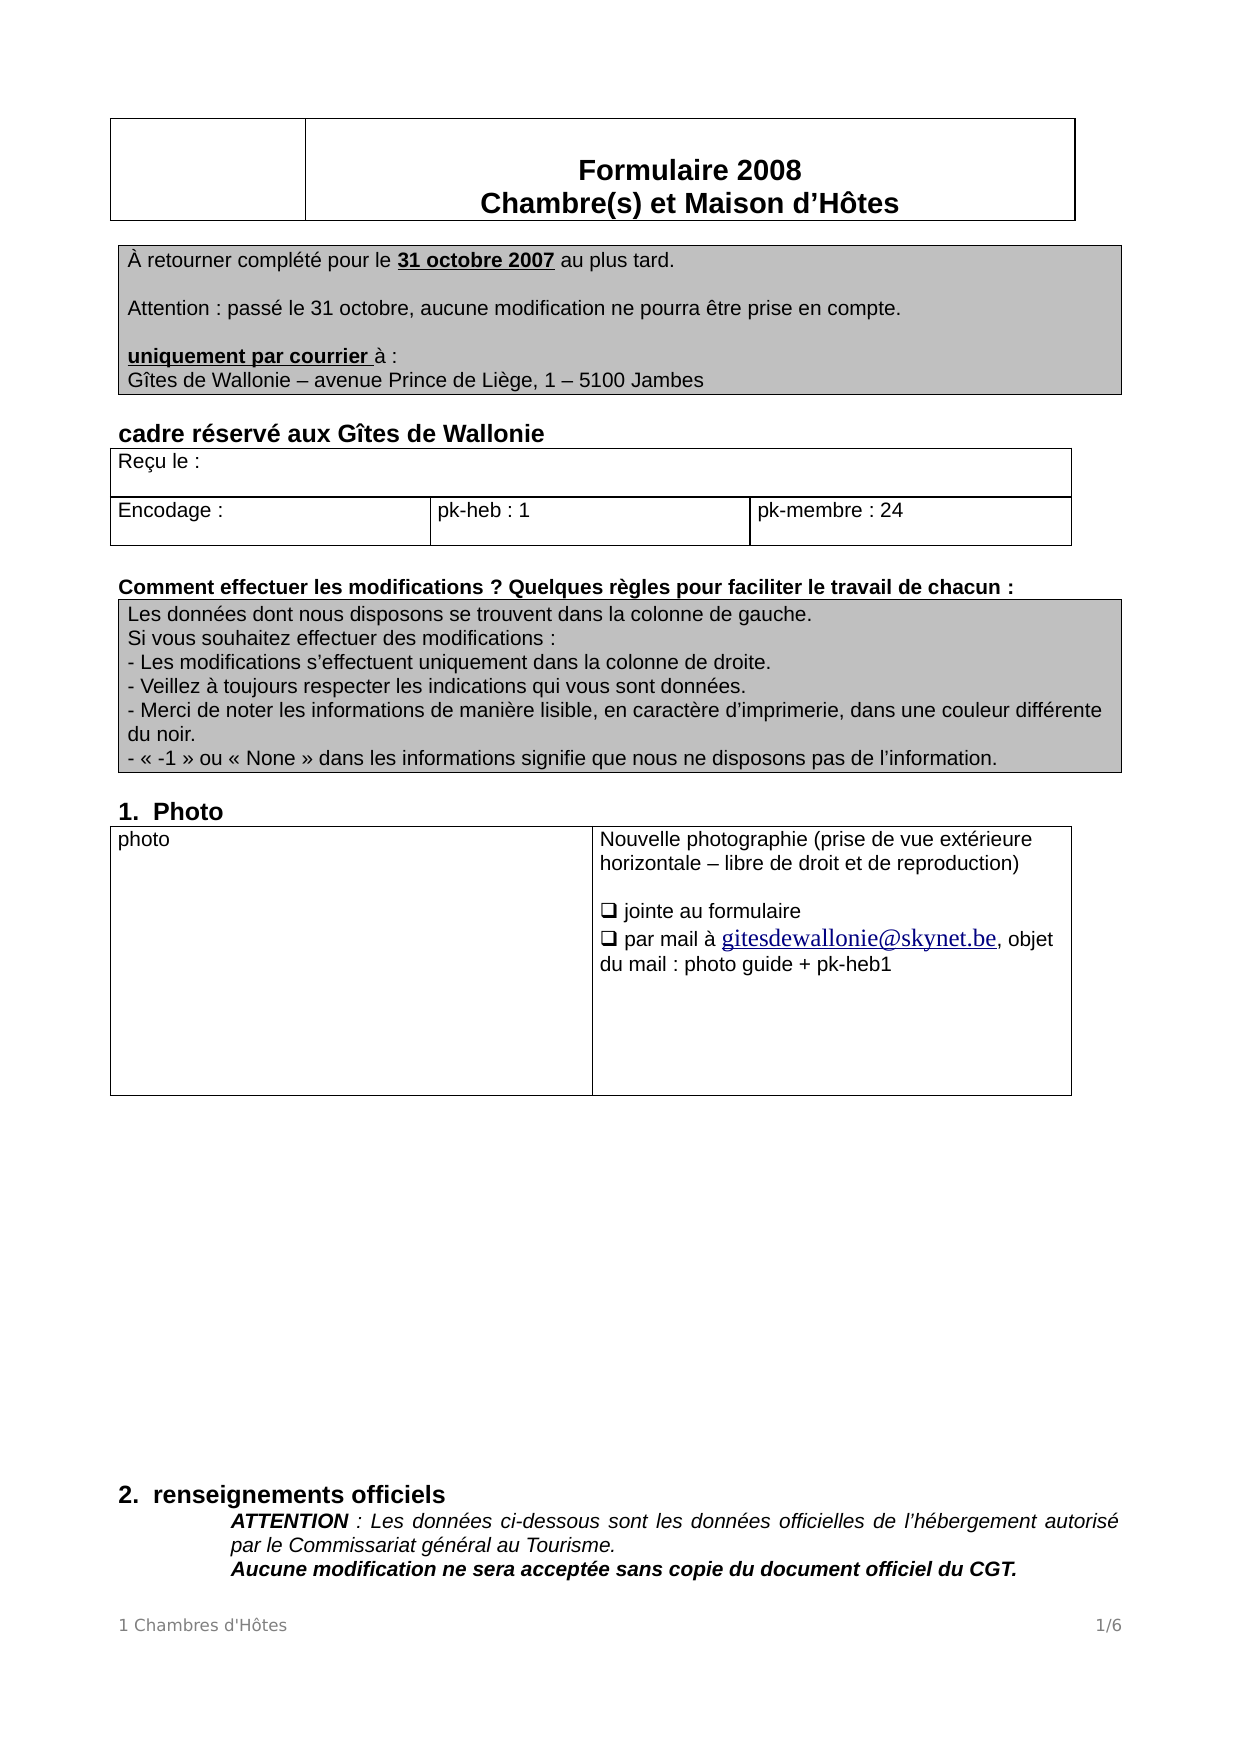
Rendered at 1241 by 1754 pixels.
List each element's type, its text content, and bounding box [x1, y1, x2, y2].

table_header Reçu le : [111, 449, 1071, 496]
table_cell pk-heb : 1 [431, 498, 749, 545]
text Attention : passé le 31 octobre, aucune modification ne pourra être prise en compte. [119, 293, 1121, 317]
text Comment effectuer les modifications ? Quelques règles pour faciliter le travail de chacun : [118, 575, 1122, 599]
text - « -1 » ou « None » dans les informations signifie que nous ne disposons pas de l’information. [119, 743, 1121, 772]
table_header Formulaire 2008 Chambre(s) et Maison d’Hôtes [306, 119, 1074, 220]
text - Merci de noter les informations de manière lisible, en caractère d’imprimerie, dans une couleur différente du noir. [119, 695, 1121, 743]
text uniquement par courrier à : [119, 341, 1121, 364]
text Les données dont nous disposons se trouvent dans la colonne de gauche. [119, 600, 1121, 623]
table_cell Encodage : [111, 498, 430, 545]
text - Veillez à toujours respecter les indications qui vous sont données. [119, 671, 1121, 695]
text Gîtes de Wallonie – avenue Prince de Liège, 1 – 5100 Jambes [119, 364, 1121, 394]
text 2. renseignements officiels [118, 1480, 1122, 1508]
text - Les modifications s’effectuent uniquement dans la colonne de droite. [119, 647, 1121, 671]
text À retourner complété pour le 31 octobre 2007 au plus tard. [119, 246, 1121, 269]
table_cell pk-membre : 24 [751, 498, 1071, 545]
text cadre réservé aux Gîtes de Wallonie [118, 419, 1122, 447]
table_header Nouvelle photographie (prise de vue extérieure horizontale – libre de droit et de reproduction)  jointe au formulaire  par mail à gitesdewallonie@skynet.be, objet du mail : photo guide + pk-heb1 [593, 827, 1071, 1095]
table_header photo [111, 827, 592, 1095]
text 1. Photo [118, 797, 1122, 826]
table_header [111, 119, 305, 220]
text Si vous souhaitez effectuer des modifications : [119, 623, 1121, 647]
text Aucune modification ne sera acceptée sans copie du document officiel du CGT. [231, 1556, 1122, 1580]
text ATTENTION : Les données ci-dessous sont les données officielles de l’hébergement autorisé par le Commissariat général au Tourisme. [231, 1508, 1122, 1556]
